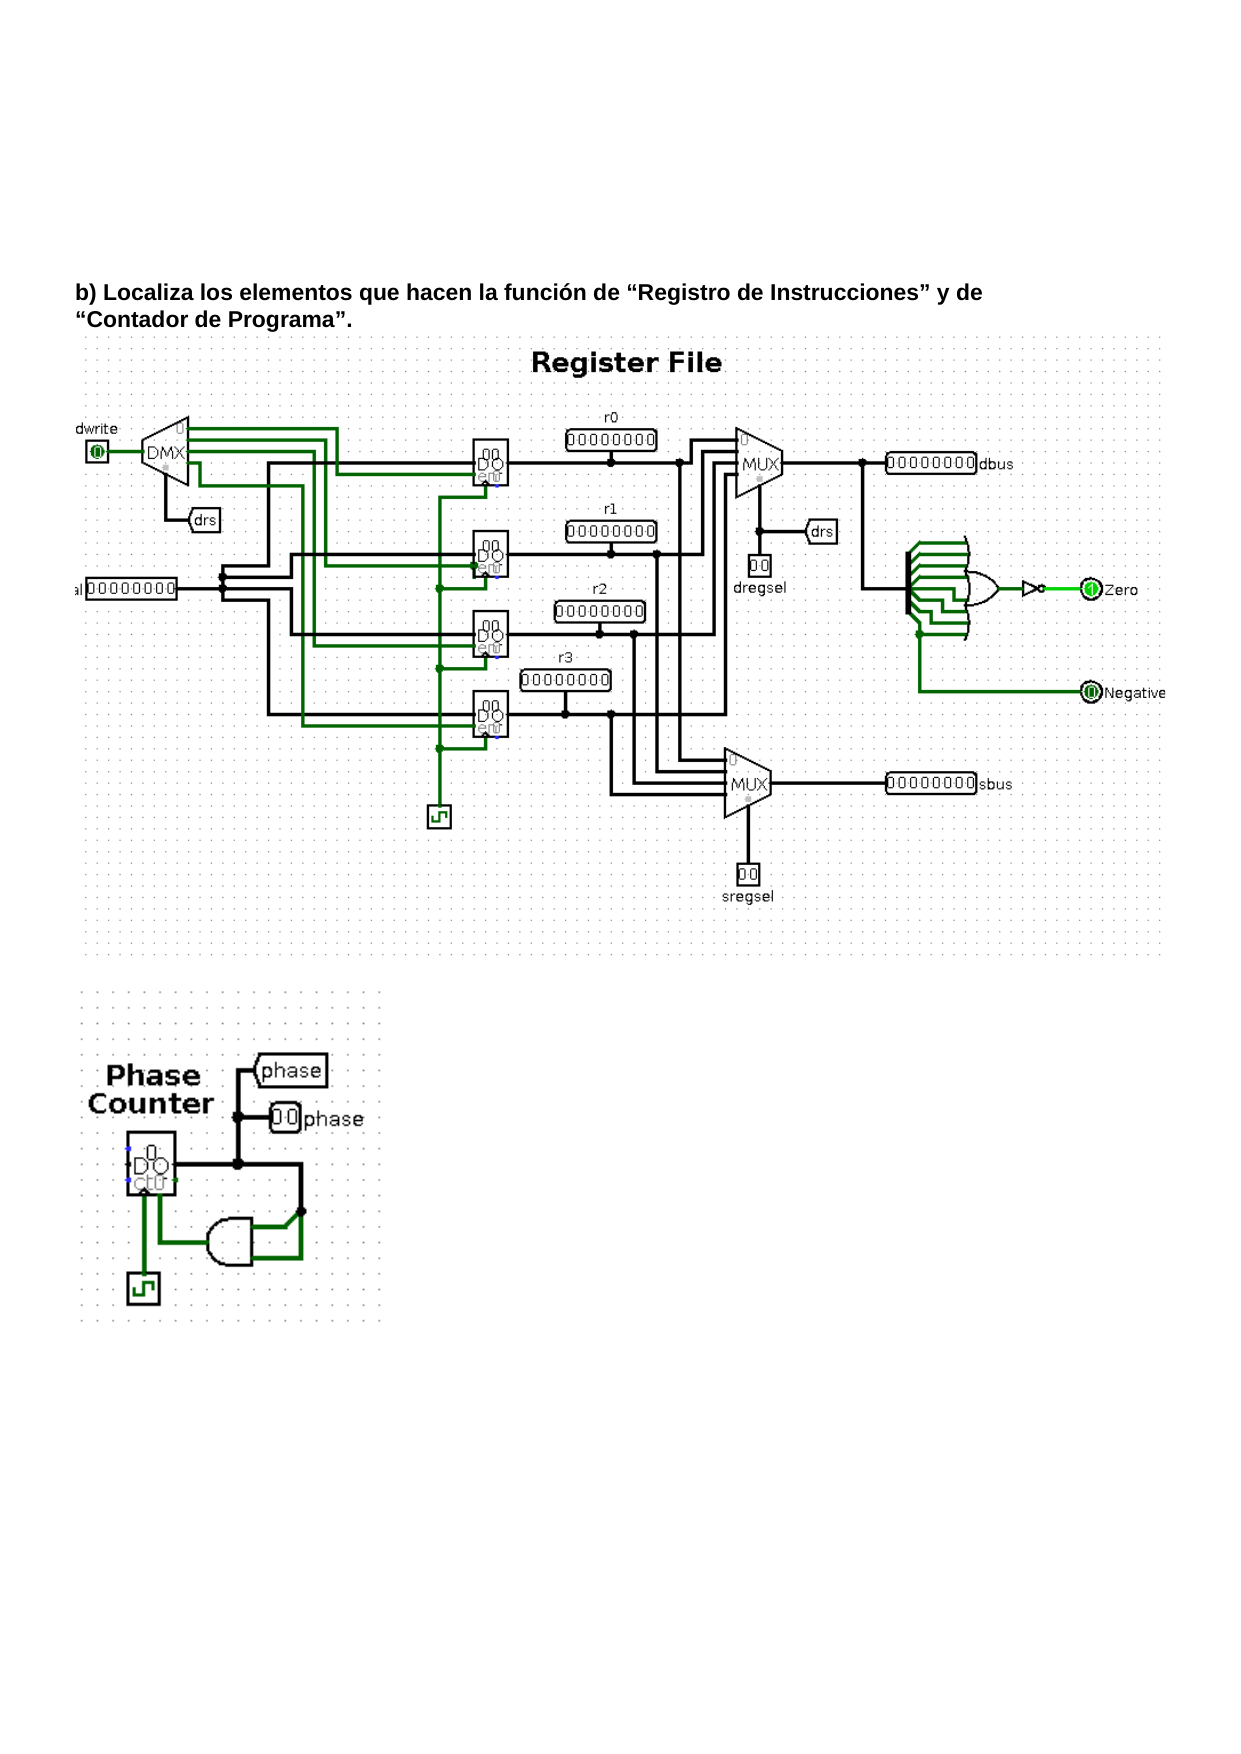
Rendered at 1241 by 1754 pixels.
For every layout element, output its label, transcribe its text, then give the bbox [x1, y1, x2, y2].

picture [75, 332, 1166, 961]
picture [75, 987, 385, 1325]
text “Contador de Programa”. [75, 306, 1165, 332]
text b) Localiza los elementos que hacen la función de “Registro de Instrucciones” y de [75, 279, 1165, 306]
